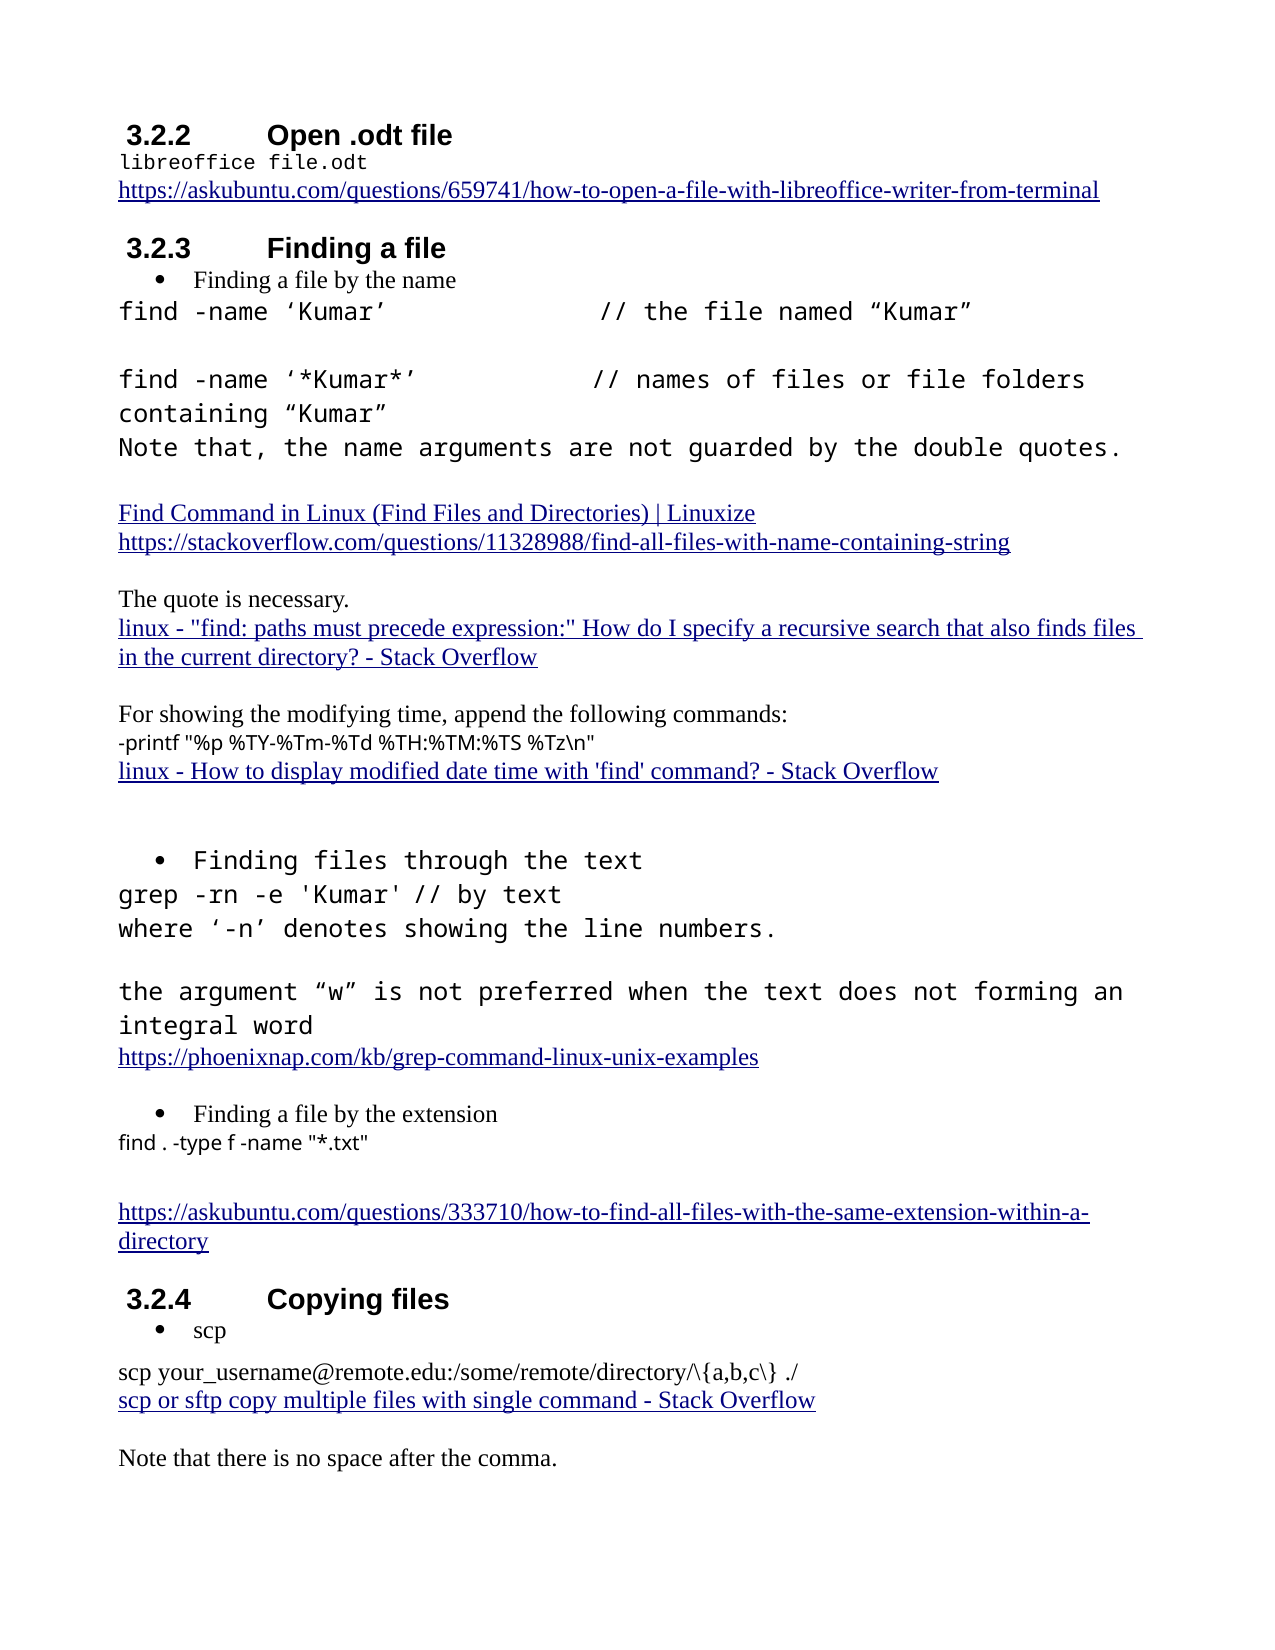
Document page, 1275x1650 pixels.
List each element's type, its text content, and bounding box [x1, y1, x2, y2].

text linux - "find: paths must precede expression:" How do I specify a recursive search that also finds files in the current directory? - Stack Overflow [118, 613, 1157, 670]
text Note that there is no space after the comma. [118, 1443, 1157, 1472]
text https://askubuntu.com/questions/659741/how-to-open-a-file-with-libreoffice-writer-from-terminal [118, 175, 1157, 204]
text where ‘-n’ denotes showing the line numbers. [118, 911, 1157, 945]
subtitle Open .odt file [118, 118, 1157, 152]
list Finding files through the text [156, 842, 1157, 877]
list Finding a file by the name [156, 265, 1157, 293]
list scp [156, 1316, 1157, 1344]
text https://askubuntu.com/questions/333710/how-to-find-all-files-with-the-same-extension-within-a-directory [118, 1197, 1157, 1255]
text The quote is necessary. [118, 584, 1157, 613]
text scp your_username@remote.edu:/some/remote/directory/\{a,b,c\} ./ [118, 1357, 1157, 1386]
text scp or sftp copy multiple files with single command - Stack Overflow [118, 1386, 1157, 1414]
subtitle Finding a file [118, 231, 1157, 265]
text grep -rn -e 'Kumar' // by text [118, 877, 1157, 911]
list Finding a file by the extension [156, 1099, 1157, 1128]
text find -name ‘Kumar’ // the file named “Kumar” [118, 293, 1157, 327]
text linux - How to display modified date time with 'find' command? - Stack Overflow [118, 756, 1157, 785]
text Find Command in Linux (Find Files and Directories) | Linuxize [118, 498, 1157, 527]
text https://stackoverflow.com/questions/11328988/find-all-files-with-name-containing-string [118, 527, 1157, 555]
subtitle Copying files [118, 1282, 1157, 1316]
text libreoffice file.odt [118, 152, 1157, 175]
text the argument “w” is not preferred when the text does not forming an integral word https://phoenixnap.com/kb/grep-command-linux-unix-examples [118, 973, 1157, 1070]
text find . -type f -name "*.txt" [118, 1128, 1157, 1156]
text find -name ‘*Kumar*’ // names of files or file folders containing “Kumar” [118, 362, 1157, 430]
text For showing the modifying time, append the following commands: [118, 699, 1157, 728]
text Note that, the name arguments are not guarded by the double quotes. [118, 430, 1157, 464]
text -printf "%p %TY-%Tm-%Td %TH:%TM:%TS %Tz\n" [118, 728, 1157, 756]
